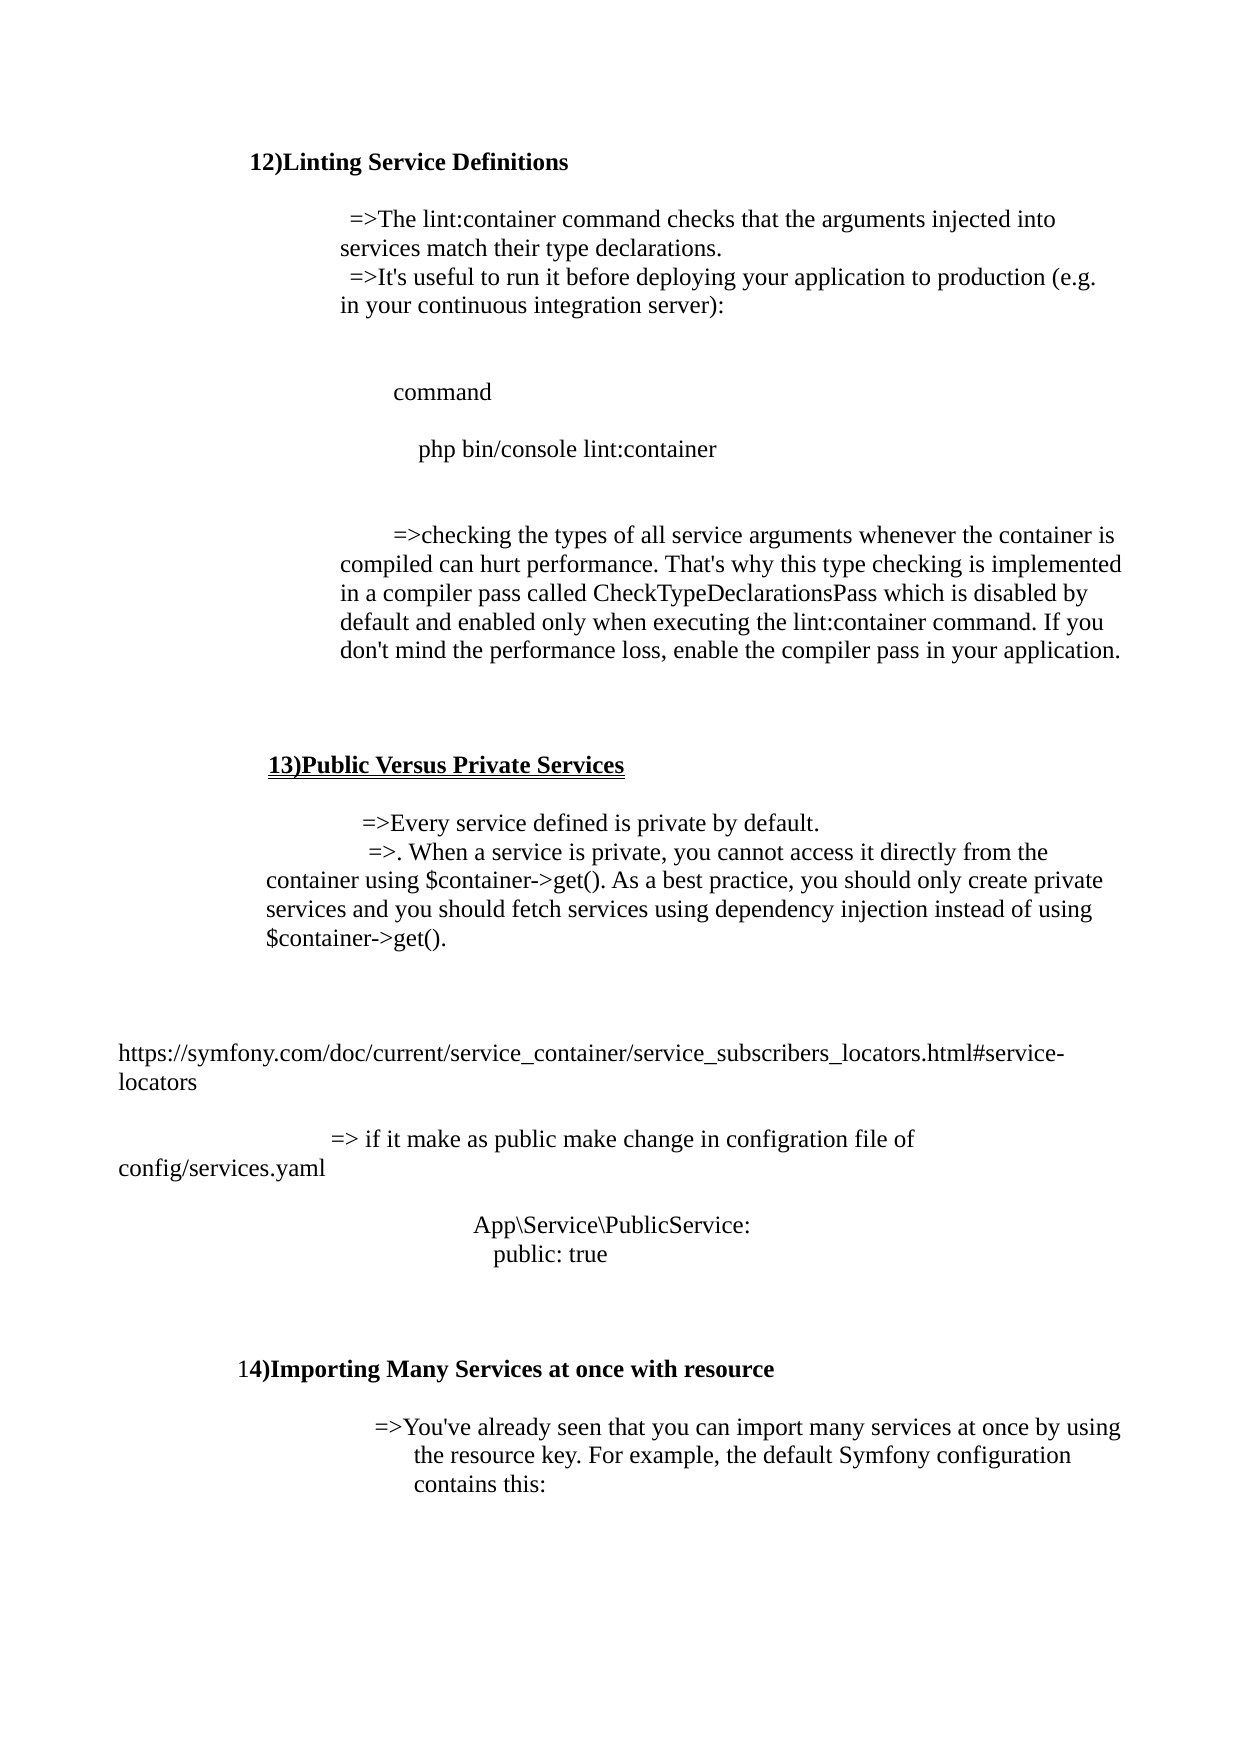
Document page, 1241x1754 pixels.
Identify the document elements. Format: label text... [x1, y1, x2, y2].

text php bin/console lint:container [118, 434, 1122, 463]
text =>. When a service is private, you cannot access it directly from the container using $container->get(). As a best practice, you should only create private services and you should fetch services using dependency injection instead of using $container->get(). [118, 837, 1122, 952]
text =>You've already seen that you can import many services at once by using the resource key. For example, the default Symfony configuration contains this: [118, 1412, 1122, 1498]
text =>Every service defined is private by default. [118, 808, 1122, 837]
text App\Service\PublicService: [118, 1211, 1122, 1239]
text public: true [118, 1239, 1122, 1268]
text =>It's useful to run it before deploying your application to production (e.g. in your continuous integration server): [118, 262, 1122, 319]
text => if it make as public make change in configration file of config/services.yaml [118, 1124, 1122, 1182]
text 14)Importing Many Services at once with resource [118, 1354, 1122, 1383]
text https://symfony.com/doc/current/service_container/service_subscribers_locators.html#service-locators [118, 1009, 1122, 1096]
text 13)Public Versus Private Services [118, 751, 1122, 779]
text =>The lint:container command checks that the arguments injected into services match their type declarations. [118, 204, 1122, 262]
text 12)Linting Service Definitions [118, 147, 1122, 176]
text =>checking the types of all service arguments whenever the container is compiled can hurt performance. That's why this type checking is implemented in a compiler pass called CheckTypeDeclarationsPass which is disabled by default and enabled only when executing the lint:container command. If you don't mind the performance loss, enable the compiler pass in your application. [118, 521, 1122, 664]
text command [118, 377, 1122, 406]
